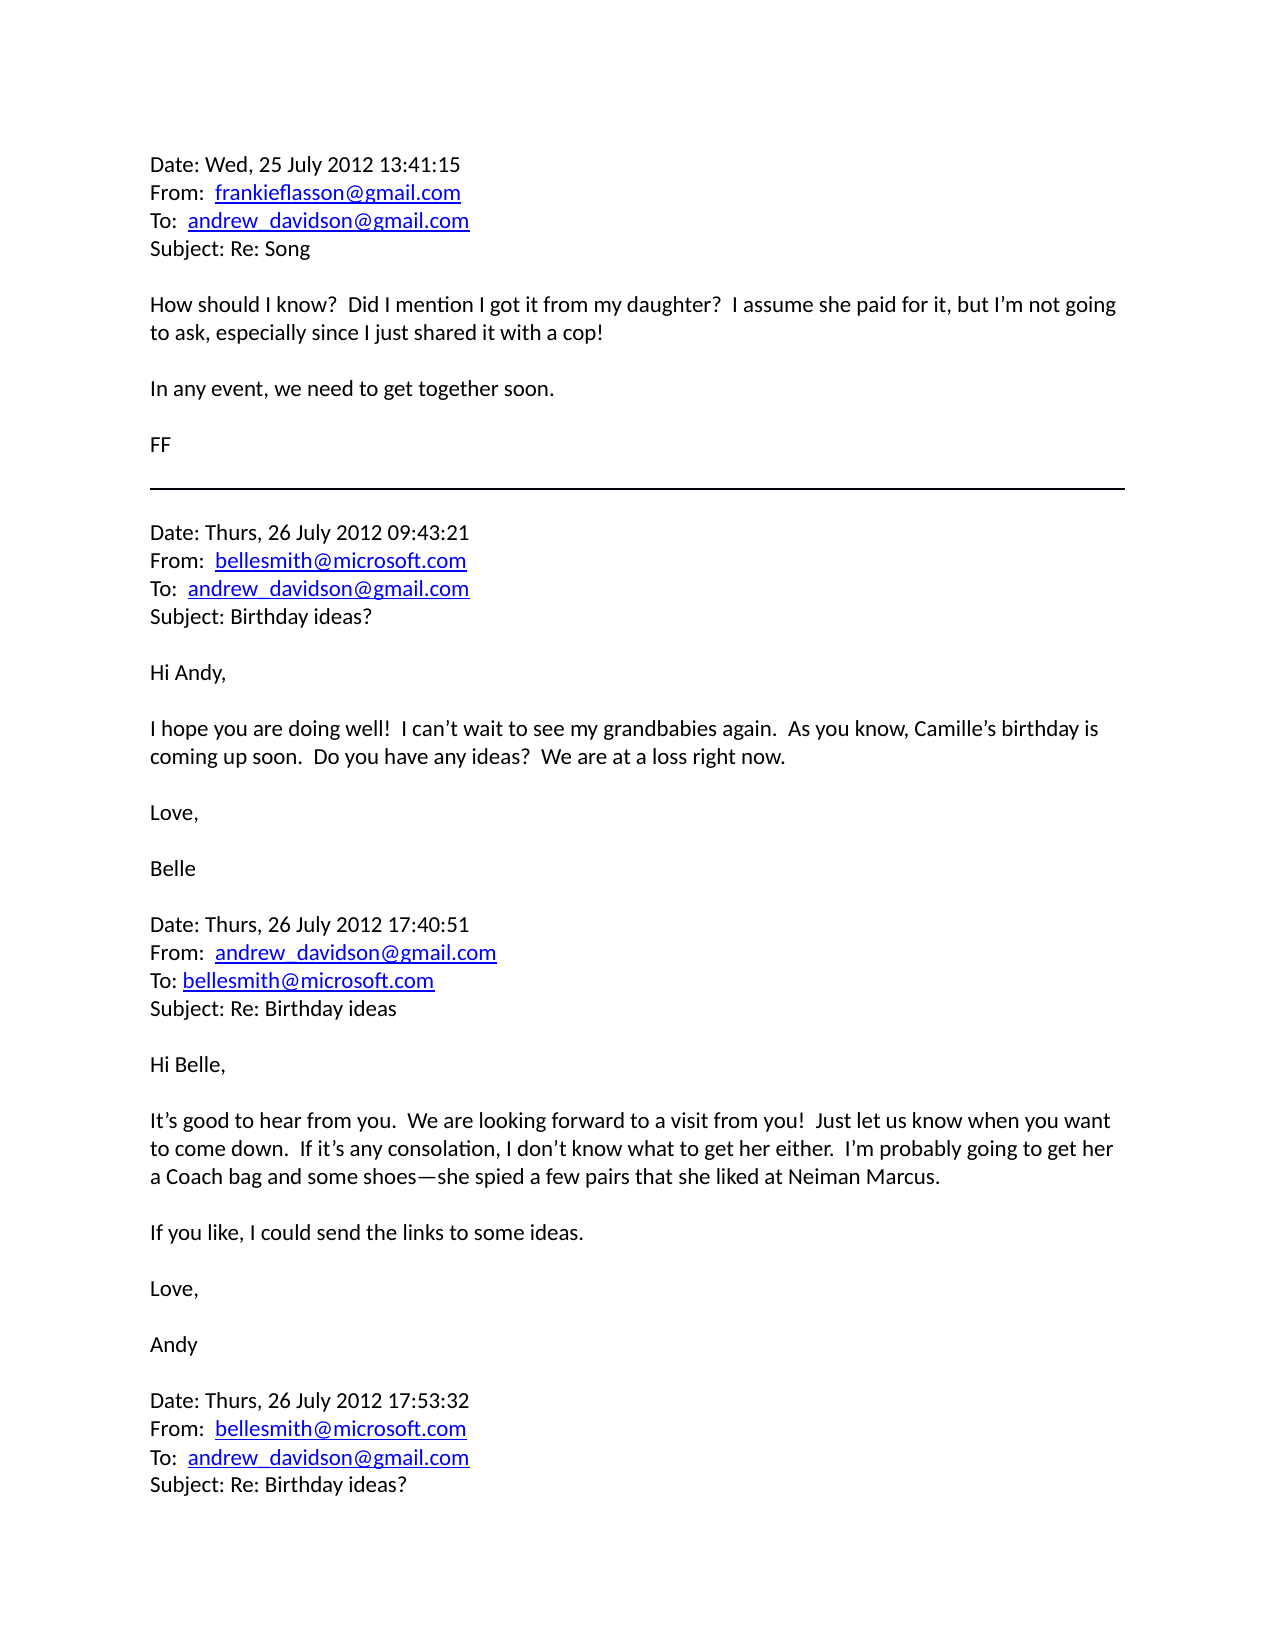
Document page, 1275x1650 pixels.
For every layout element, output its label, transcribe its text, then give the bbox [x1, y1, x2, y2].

text Subject: Birthday ideas? [150, 602, 1125, 630]
text From: andrew_davidson@gmail.com [150, 938, 1125, 966]
text To: andrew_davidson@gmail.com [150, 206, 1125, 234]
text Date: Thurs, 26 July 2012 17:53:32 [150, 1387, 1125, 1414]
text Hi Andy, [150, 658, 1125, 686]
text Date: Thurs, 26 July 2012 09:43:21 [150, 518, 1125, 546]
text Andy [150, 1331, 1125, 1358]
text To: andrew_davidson@gmail.com [150, 574, 1125, 602]
text From: bellesmith@microsoft.com [150, 546, 1125, 574]
text Love, [150, 1274, 1125, 1302]
text To: andrew_davidson@gmail.com [150, 1443, 1125, 1471]
text I hope you are doing well! I can’t wait to see my grandbabies again. As you know, Camille’s birthday is coming up soon. Do you have any ideas? We are at a loss right now. [150, 714, 1125, 770]
text Subject: Re: Birthday ideas [150, 994, 1125, 1022]
text From: bellesmith@microsoft.com [150, 1414, 1125, 1443]
text Belle [150, 854, 1125, 882]
text FF [150, 430, 1125, 458]
text It’s good to hear from you. We are looking forward to a visit from you! Just let us know when you want to come down. If it’s any consolation, I don’t know what to get her either. I’m probably going to get her a Coach bag and some shoes—she spied a few pairs that she liked at Neiman Marcus. [150, 1106, 1125, 1190]
text In any event, we need to get together soon. [150, 374, 1125, 402]
text How should I know? Did I mention I got it from my daughter? I assume she paid for it, but I’m not going to ask, especially since I just shared it with a cop! [150, 290, 1125, 346]
text Hi Belle, [150, 1050, 1125, 1078]
text To: bellesmith@microsoft.com [150, 966, 1125, 994]
text Subject: Re: Birthday ideas? [150, 1471, 1125, 1499]
text Date: Wed, 25 July 2012 13:41:15 [150, 150, 1125, 178]
text Subject: Re: Song [150, 234, 1125, 262]
text Date: Thurs, 26 July 2012 17:40:51 [150, 910, 1125, 938]
text If you like, I could send the links to some ideas. [150, 1218, 1125, 1246]
text From: frankieflasson@gmail.com [150, 178, 1125, 206]
text Love, [150, 798, 1125, 826]
